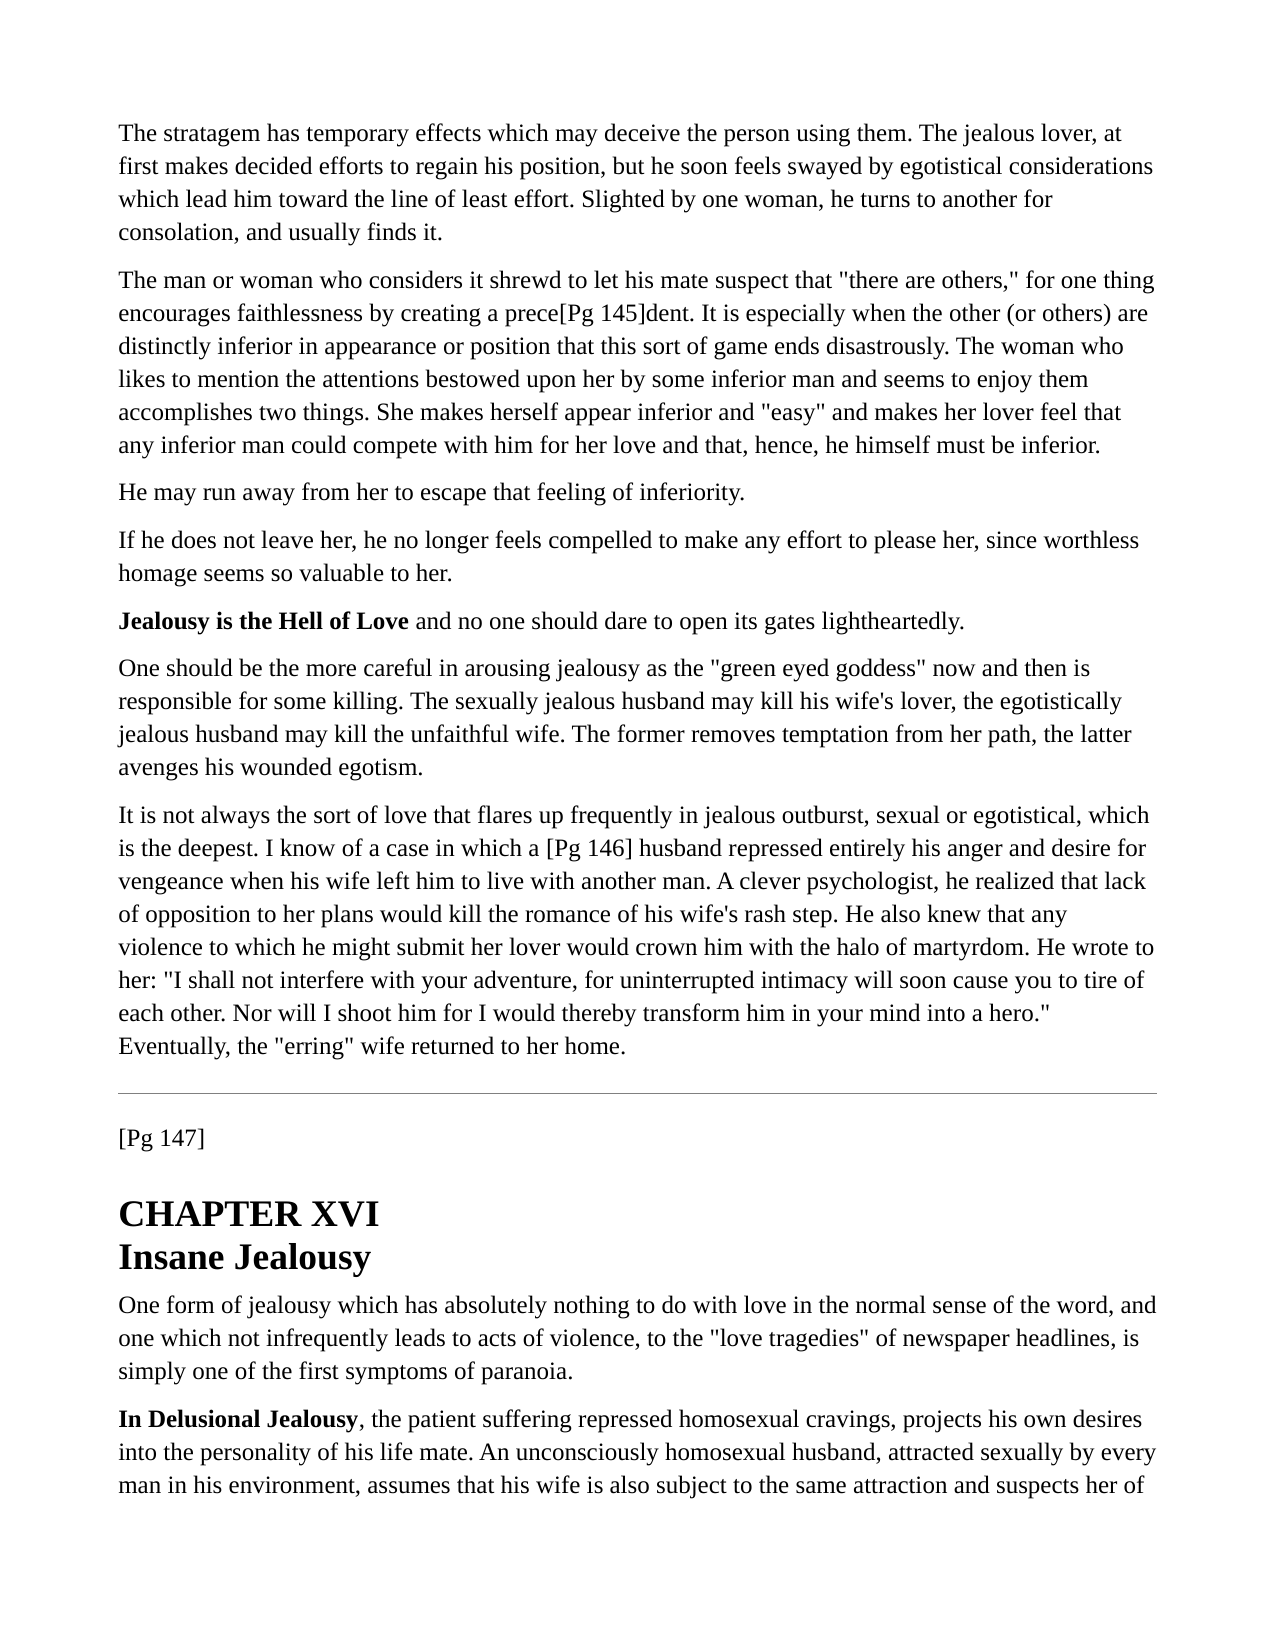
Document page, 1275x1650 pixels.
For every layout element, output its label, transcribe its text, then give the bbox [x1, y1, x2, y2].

text Jealousy is the Hell of Love and no one should dare to open its gates lightheartedly. [118, 606, 1157, 634]
text The man or woman who considers it shrewd to let his mate suspect that "there are others," for one thing encourages faithlessness by creating a prece[Pg 145]dent. It is especially when the other (or others) are distinctly inferior in appearance or position that this sort of game ends disastrously. The woman who likes to mention the attentions bestowed upon her by some inferior man and seems to enjoy them accomplishes two things. She makes herself appear inferior and "easy" and makes her lover feel that any inferior man could compete with him for her love and that, hence, he himself must be inferior. [118, 265, 1157, 459]
text If he does not leave her, he no longer feels compelled to make any effort to please her, since worthless homage seems so valuable to her. [118, 525, 1157, 587]
text In Delusional Jealousy, the patient suffering repressed homosexual cravings, projects his own desires into the personality of his life mate. An unconsciously homosexual husband, attracted sexually by every man in his environment, assumes that his wife is also subject to the same attraction and suspects her of [118, 1404, 1157, 1498]
subtitle CHAPTER XVI Insane Jealousy [118, 1191, 1157, 1278]
text It is not always the sort of love that flares up frequently in jealous outburst, sexual or egotistical, which is the deepest. I know of a case in which a [Pg 146] husband repressed entirely his anger and desire for vengeance when his wife left him to live with another man. A clever psychologist, he realized that lack of opposition to her plans would kill the romance of his wife's rash step. He also knew that any violence to which he might submit her lover would crown him with the halo of martyrdom. He wrote to her: "I shall not interfere with your adventure, for uninterrupted intimacy will soon cause you to tire of each other. Nor will I shoot him for I would thereby transform him in your mind into a hero." Eventually, the "erring" wife returned to her home. [118, 800, 1157, 1060]
text The stratagem has temporary effects which may deceive the person using them. The jealous lover, at first makes decided efforts to regain his position, but he soon feels swayed by egotistical considerations which lead him toward the line of least effort. Slighted by one woman, he turns to another for consolation, and usually finds it. [118, 118, 1157, 246]
text He may run away from her to escape that feeling of inferiority. [118, 477, 1157, 506]
text One should be the more careful in arousing jealousy as the "green eyed goddess" now and then is responsible for some killing. The sexually jealous husband may kill his wife's lover, the egotistically jealous husband may kill the unfaithful wife. The former removes temptation from her path, the latter avenges his wounded egotism. [118, 653, 1157, 781]
text One form of jealousy which has absolutely nothing to do with love in the normal sense of the word, and one which not infrequently leads to acts of violence, to the "love tragedies" of newspaper headlines, is simply one of the first symptoms of paranoia. [118, 1290, 1157, 1385]
text [Pg 147] [118, 1123, 1157, 1152]
